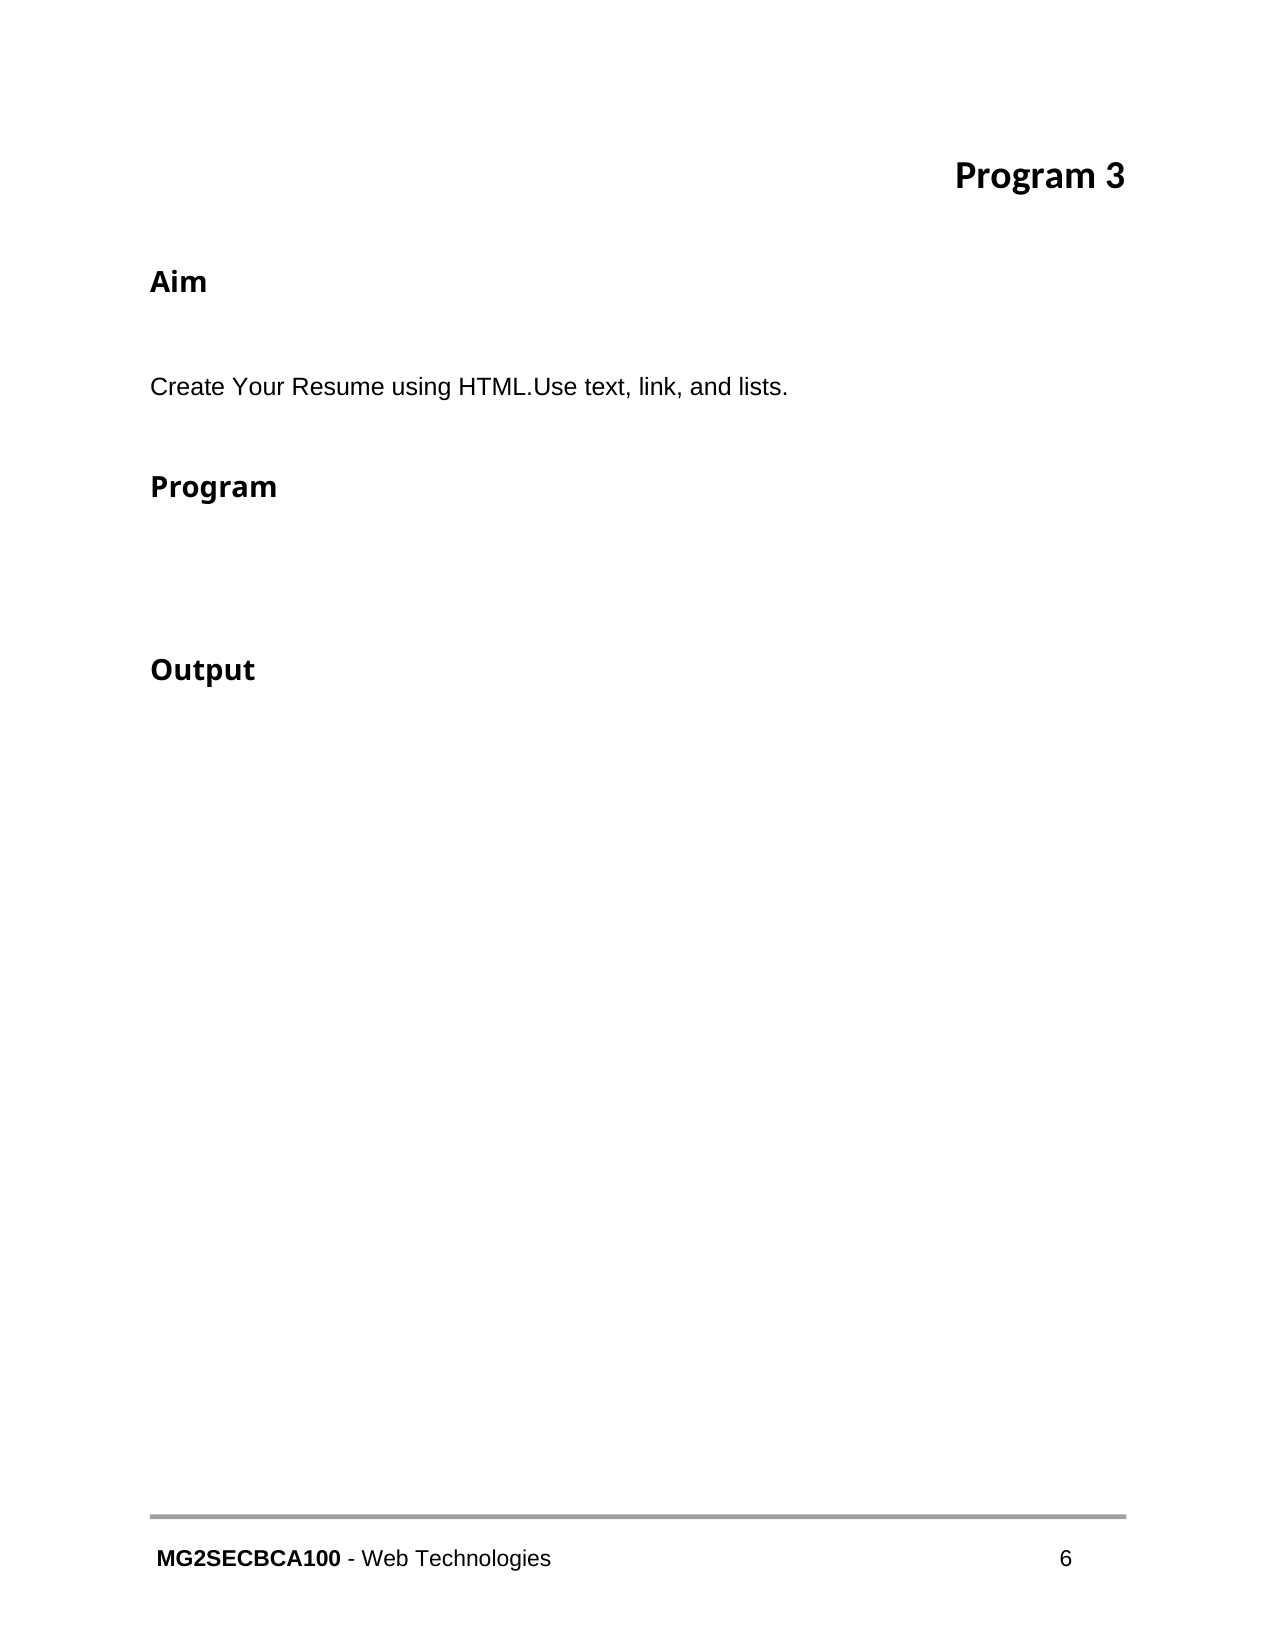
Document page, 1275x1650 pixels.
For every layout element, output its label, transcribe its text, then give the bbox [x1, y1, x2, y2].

text Create Your Resume using HTML.Use text, link, and lists. [150, 372, 1125, 401]
text Output [150, 649, 1125, 689]
text Aim [150, 262, 1125, 301]
table_header [140, 572, 1110, 649]
text Program 3 [225, 150, 1125, 198]
text Program [150, 466, 1125, 506]
